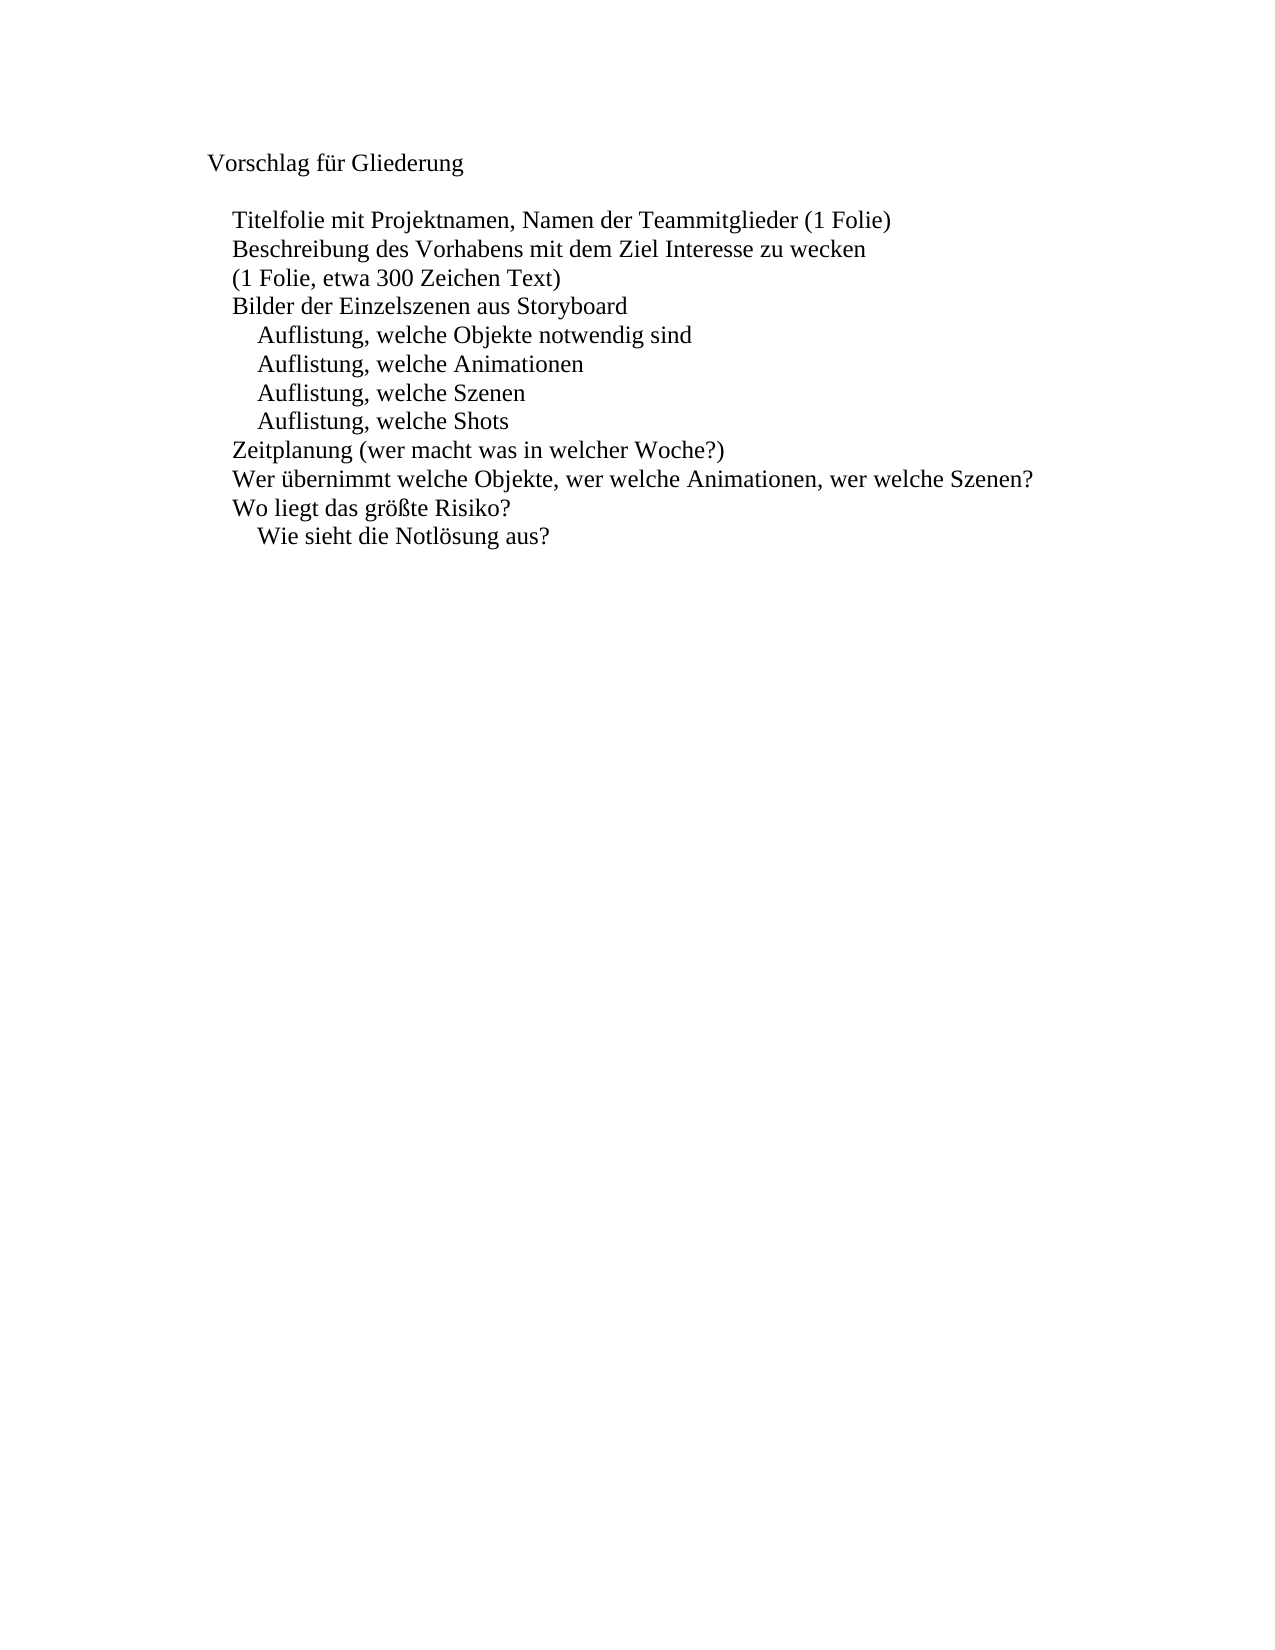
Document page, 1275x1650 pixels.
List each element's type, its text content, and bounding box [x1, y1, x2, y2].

text Auflistung, welche Objekte notwendig sind [207, 320, 1098, 349]
text Wie sieht die Notlösung aus? [207, 521, 1098, 550]
text (1 Folie, etwa 300 Zeichen Text) [207, 263, 1098, 291]
text Bilder der Einzelszenen aus Storyboard [207, 291, 1098, 320]
text Titelfolie mit Projektnamen, Namen der Teammitglieder (1 Folie) [207, 205, 1098, 234]
text Beschreibung des Vorhabens mit dem Ziel Interesse zu wecken [207, 234, 1098, 263]
text Auflistung, welche Animationen [207, 349, 1098, 378]
text Auflistung, welche Shots [207, 406, 1098, 435]
text Auflistung, welche Szenen [207, 378, 1098, 406]
text Wo liegt das größte Risiko? [207, 493, 1098, 521]
text Vorschlag für Gliederung [207, 148, 1098, 176]
text Zeitplanung (wer macht was in welcher Woche?) [207, 435, 1098, 464]
text Wer übernimmt welche Objekte, wer welche Animationen, wer welche Szenen? [207, 464, 1098, 493]
